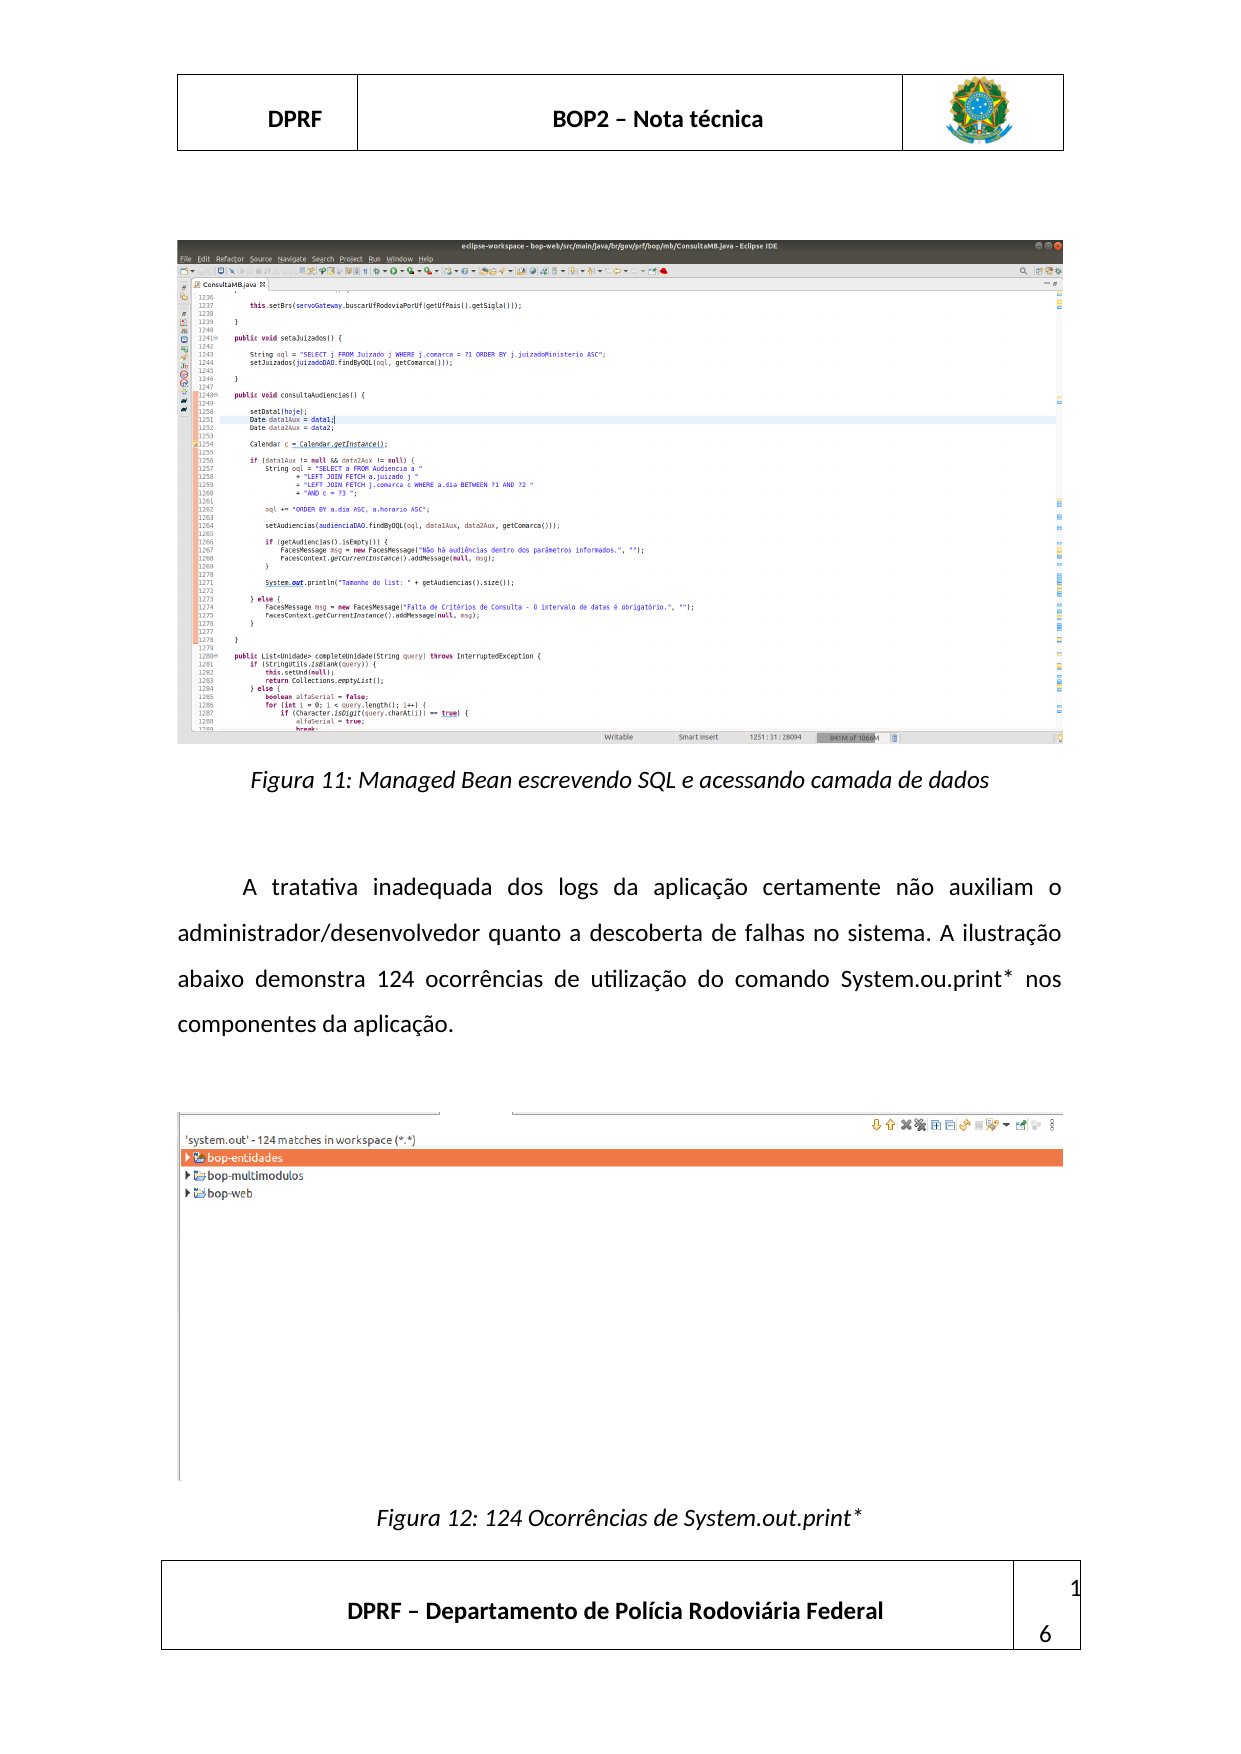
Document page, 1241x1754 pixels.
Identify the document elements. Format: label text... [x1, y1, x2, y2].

picture [177, 1112, 1063, 1481]
text A tratativa inadequada dos logs da aplicação certamente não auxiliam o administrador/desenvolvedor quanto a descoberta de falhas no sistema. A ilustração abaixo demonstra 124 ocorrências de utilização do comando System.ou.print* nos componentes da aplicação. [177, 871, 1063, 917]
text A tratativa inadequada dos logs da aplicação certamente não auxiliam o administrador/desenvolvedor quanto a descoberta de falhas no sistema. A ilustração abaixo demonstra 124 ocorrências de utilização do comando System.ou.print* nos componentes da aplicação. [177, 948, 1063, 963]
picture [944, 75, 1020, 149]
text Figura 12: 124 Ocorrências de System.out.print* [177, 1481, 1063, 1532]
text Figura 11: Managed Bean escrevendo SQL e acessando camada de dados [177, 744, 1063, 795]
picture [177, 240, 1063, 744]
text A tratativa inadequada dos logs da aplicação certamente não auxiliam o administrador/desenvolvedor quanto a descoberta de falhas no sistema. A ilustração abaixo demonstra 124 ocorrências de utilização do comando System.ou.print* nos componentes da aplicação. [177, 993, 1063, 1039]
